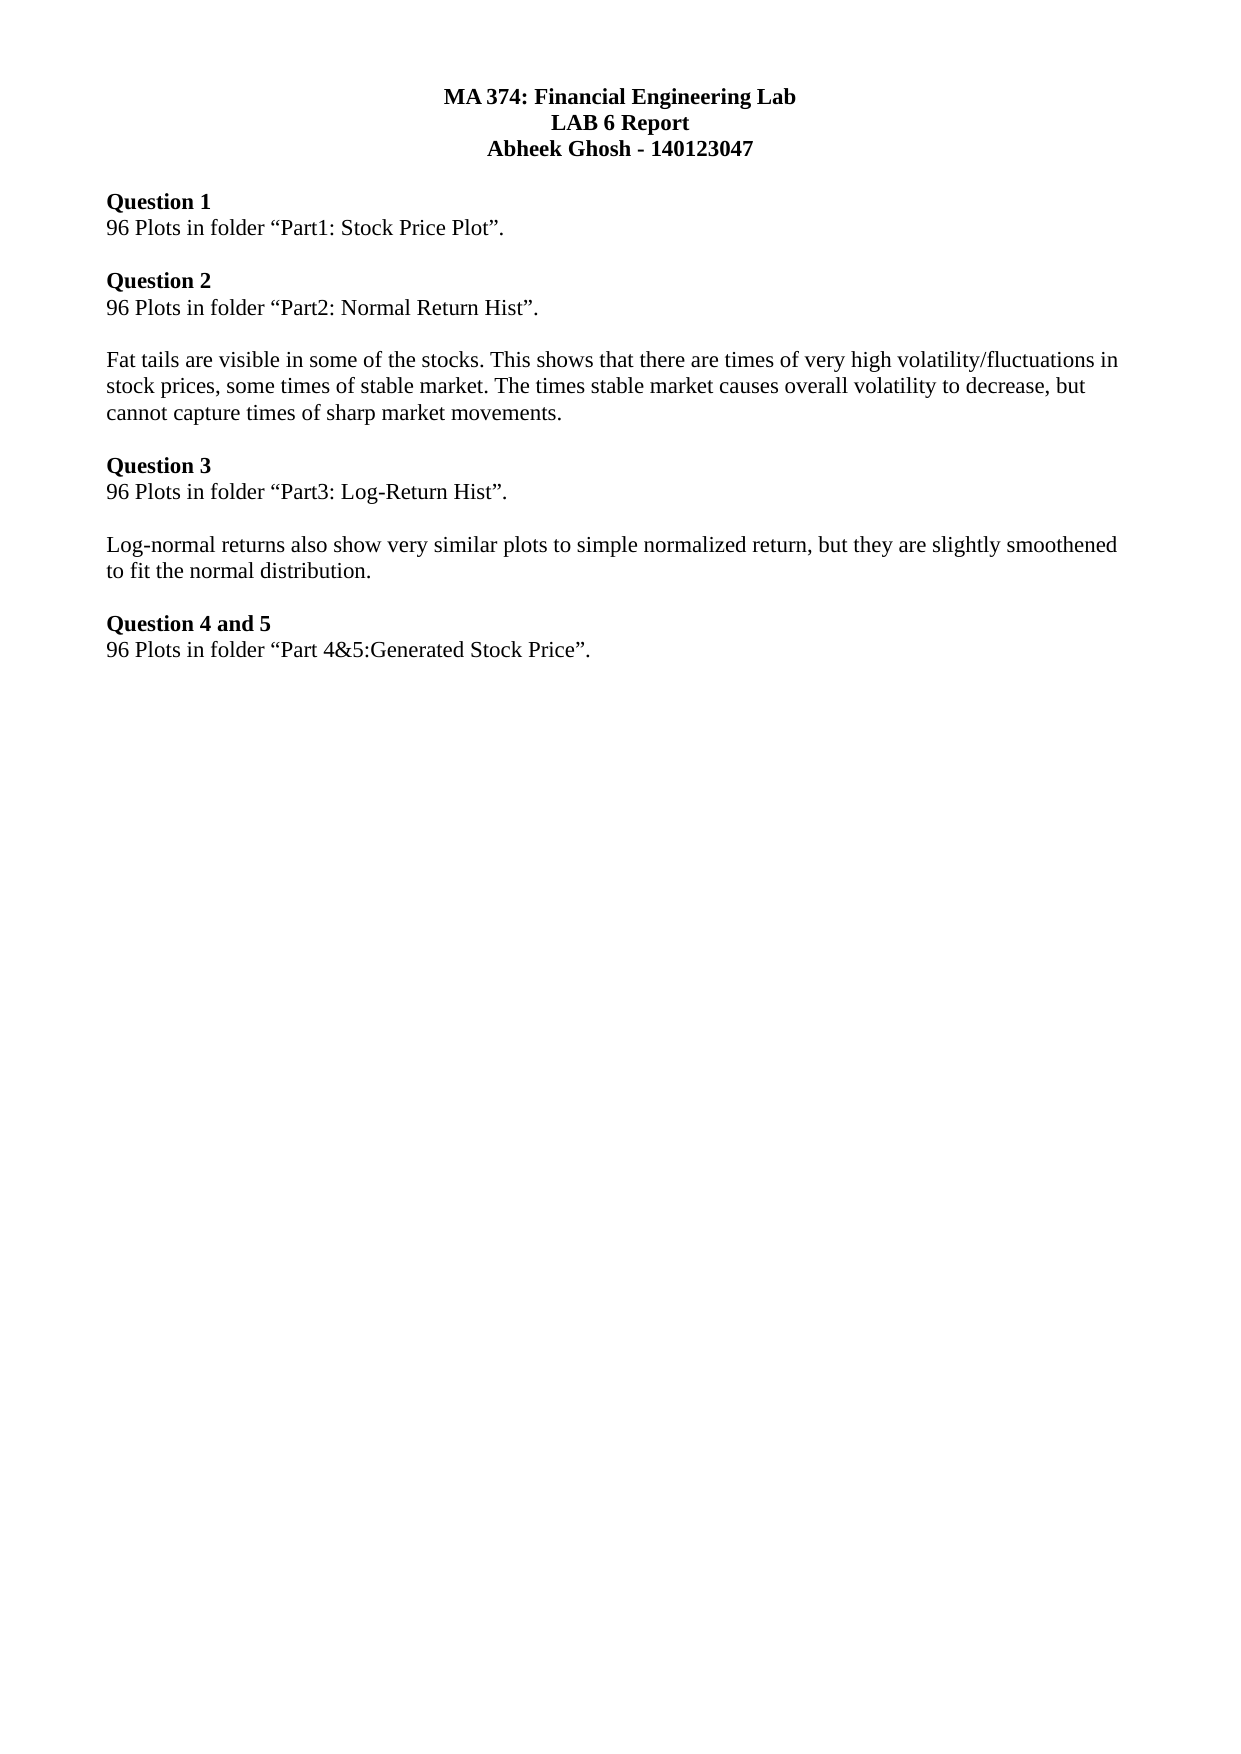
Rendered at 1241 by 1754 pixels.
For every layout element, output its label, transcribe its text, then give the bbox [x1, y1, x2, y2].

text Question 1 [106, 188, 1134, 214]
text Abheek Ghosh - 140123047 [106, 135, 1134, 162]
text 96 Plots in folder “Part2: Normal Return Hist”. [106, 293, 1134, 320]
text Log-normal returns also show very similar plots to simple normalized return, but they are slightly smoothened to fit the normal distribution. [106, 531, 1134, 583]
text 96 Plots in folder “Part3: Log-Return Hist”. [106, 478, 1134, 504]
text 96 Plots in folder “Part 4&5:Generated Stock Price”. [106, 636, 1134, 662]
text Question 2 [106, 267, 1134, 293]
text Question 3 [106, 452, 1134, 478]
text Question 4 and 5 [106, 610, 1134, 636]
text LAB 6 Report [106, 109, 1134, 135]
text 96 Plots in folder “Part1: Stock Price Plot”. [106, 214, 1134, 241]
text MA 374: Financial Engineering Lab [106, 83, 1134, 109]
text Fat tails are visible in some of the stocks. This shows that there are times of very high volatility/fluctuations in stock prices, some times of stable market. The times stable market causes overall volatility to decrease, but cannot capture times of sharp market movements. [106, 346, 1134, 425]
